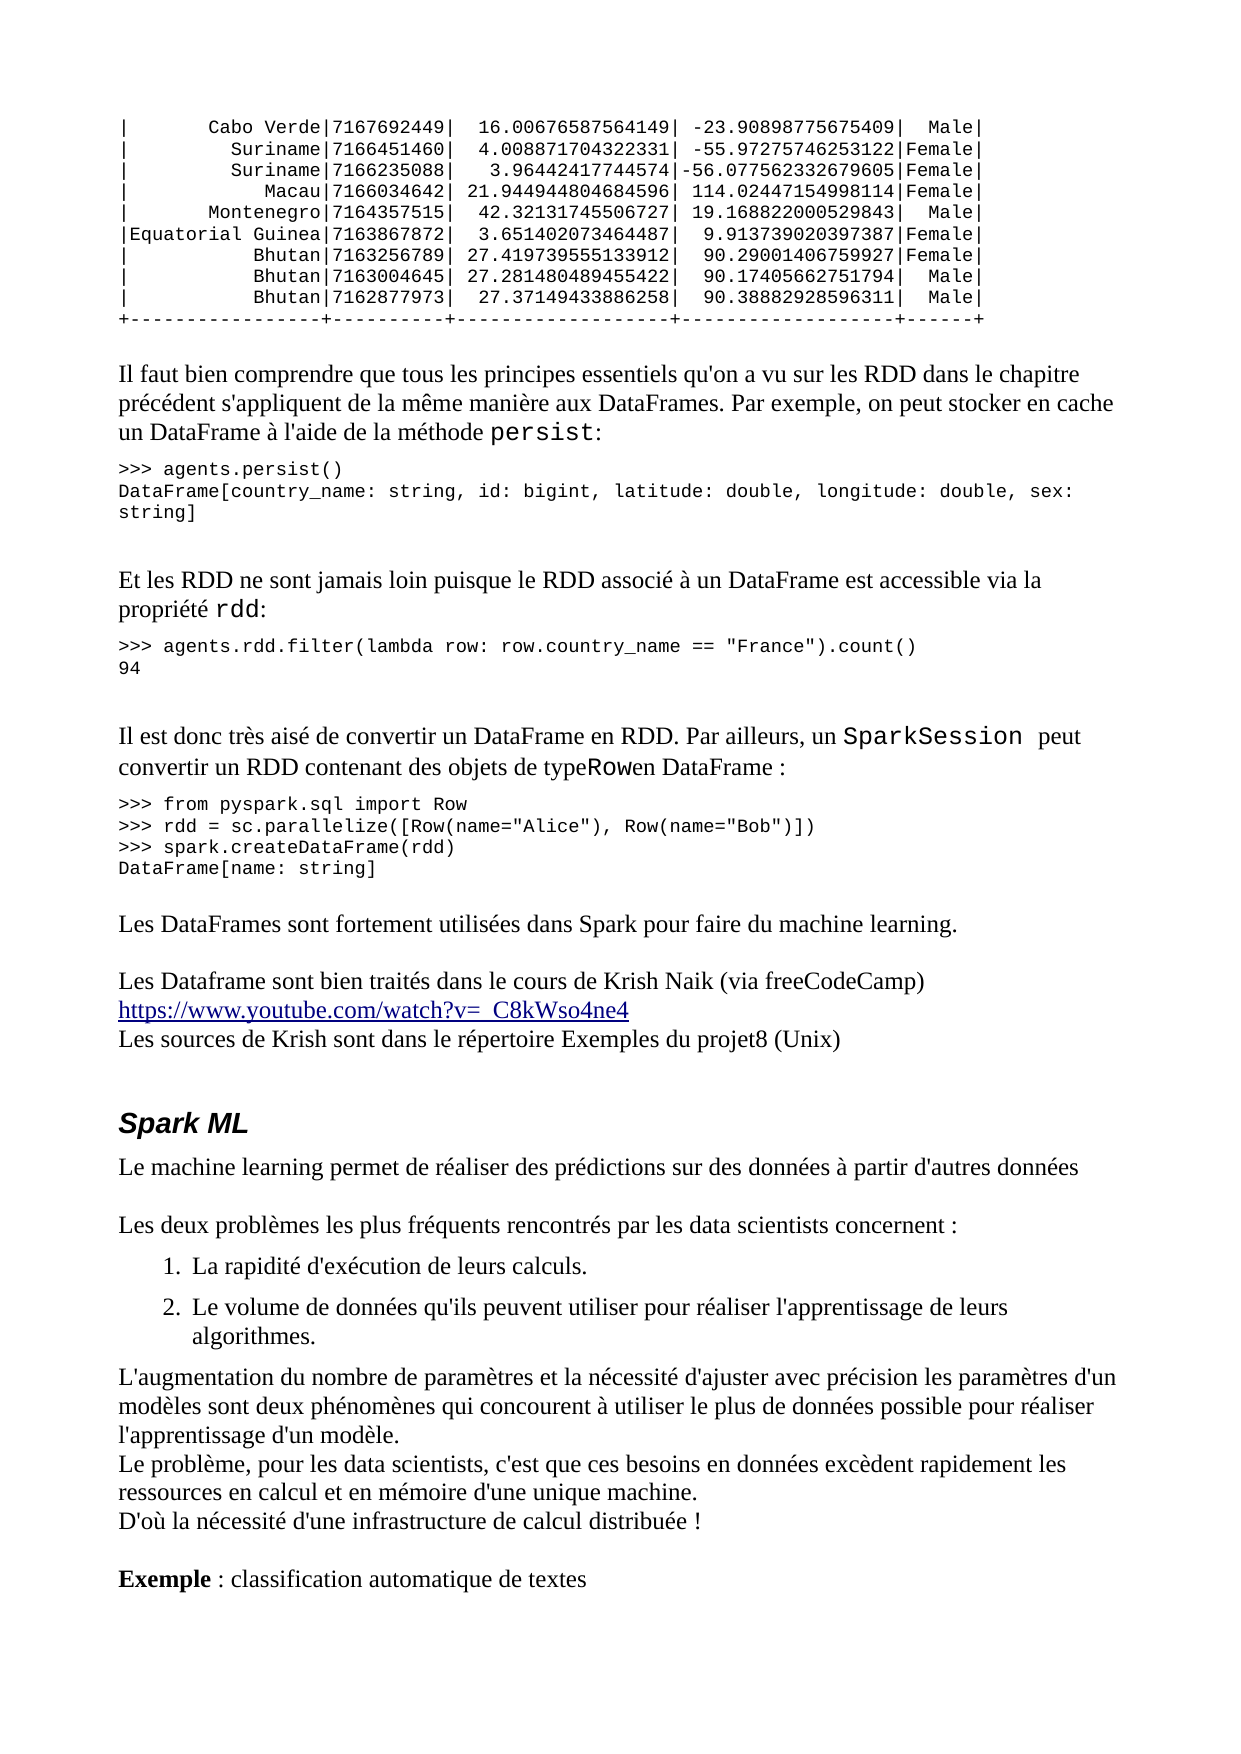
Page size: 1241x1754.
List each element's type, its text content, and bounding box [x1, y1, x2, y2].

text >>> rdd = sc.parallelize([Row(name="Alice"), Row(name="Bob")]) [118, 816, 1122, 838]
text L'augmentation du nombre de paramètres et la nécessité d'ajuster avec précision les paramètres d'un modèles sont deux phénomènes qui concourent à utiliser le plus de données possible pour réaliser l'apprentissage d'un modèle. [118, 1362, 1122, 1449]
text Les sources de Krish sont dans le répertoire Exemples du projet8 (Unix) [118, 1024, 1122, 1053]
text Les Dataframe sont bien traités dans le cours de Krish Naik (via freeCodeCamp) [118, 966, 1122, 995]
text | Macau|7166034642| 21.944944804684596| 114.02447154998114|Female| [118, 182, 1122, 203]
text https://www.youtube.com/watch?v=_C8kWso4ne4 [118, 995, 1122, 1024]
subtitle Spark ML [118, 1106, 1122, 1140]
text Les deux problèmes les plus fréquents rencontrés par les data scientists concernent : [118, 1210, 1122, 1239]
text Et les RDD ne sont jamais loin puisque le RDD associé à un DataFrame est accessible via la propriété rdd: [118, 565, 1122, 625]
text | Bhutan|7163004645| 27.281480489455422| 90.17405662751794| Male| [118, 267, 1122, 288]
text +-----------------+----------+-------------------+-------------------+------+ [118, 309, 1122, 331]
text >>> from pyspark.sql import Row [118, 795, 1122, 816]
text Il faut bien comprendre que tous les principes essentiels qu'on a vu sur les RDD dans le chapitre précédent s'appliquent de la même manière aux DataFrames. Par exemple, on peut stocker en cache un DataFrame à l'aide de la méthode persist: [118, 359, 1122, 448]
text |Equatorial Guinea|7163867872| 3.651402073464487| 9.913739020397387|Female| [118, 224, 1122, 246]
text DataFrame[name: string] [118, 859, 1122, 880]
text | Suriname|7166235088| 3.96442417744574|-56.077562332679605|Female| [118, 161, 1122, 182]
text >>> agents.rdd.filter(lambda row: row.country_name == "France").count() [118, 637, 1122, 658]
text Le problème, pour les data scientists, c'est que ces besoins en données excèdent rapidement les ressources en calcul et en mémoire d'une unique machine. [118, 1449, 1122, 1506]
text D'où la nécessité d'une infrastructure de calcul distribuée ! [118, 1506, 1122, 1535]
text >>> spark.createDataFrame(rdd) [118, 838, 1122, 859]
text | Cabo Verde|7167692449| 16.00676587564149| -23.90898775675409| Male| [118, 118, 1122, 139]
text Il est donc très aisé de convertir un DataFrame en RDD. Par ailleurs, un SparkSession peut convertir un RDD contenant des objets de typeRowen DataFrame : [118, 721, 1122, 783]
text | Bhutan|7163256789| 27.419739555133912| 90.29001406759927|Female| [118, 246, 1122, 267]
text Exemple : classification automatique de textes [118, 1564, 1122, 1592]
text | Suriname|7166451460| 4.008871704322331| -55.97275746253122|Female| [118, 139, 1122, 161]
list La rapidité d'exécution de leurs calculs. [162, 1251, 1122, 1280]
text | Bhutan|7162877973| 27.37149433886258| 90.38882928596311| Male| [118, 288, 1122, 309]
text | Montenegro|7164357515| 42.32131745506727| 19.168822000529843| Male| [118, 203, 1122, 224]
text DataFrame[country_name: string, id: bigint, latitude: double, longitude: double, sex: string] [118, 481, 1122, 524]
text Le machine learning permet de réaliser des prédictions sur des données à partir d'autres données [118, 1152, 1122, 1181]
list Le volume de données qu'ils peuvent utiliser pour réaliser l'apprentissage de leurs algorithmes. [162, 1292, 1122, 1350]
text Les DataFrames sont fortement utilisées dans Spark pour faire du machine learning. [118, 909, 1122, 938]
text >>> agents.persist() [118, 460, 1122, 481]
text 94 [118, 658, 1122, 680]
